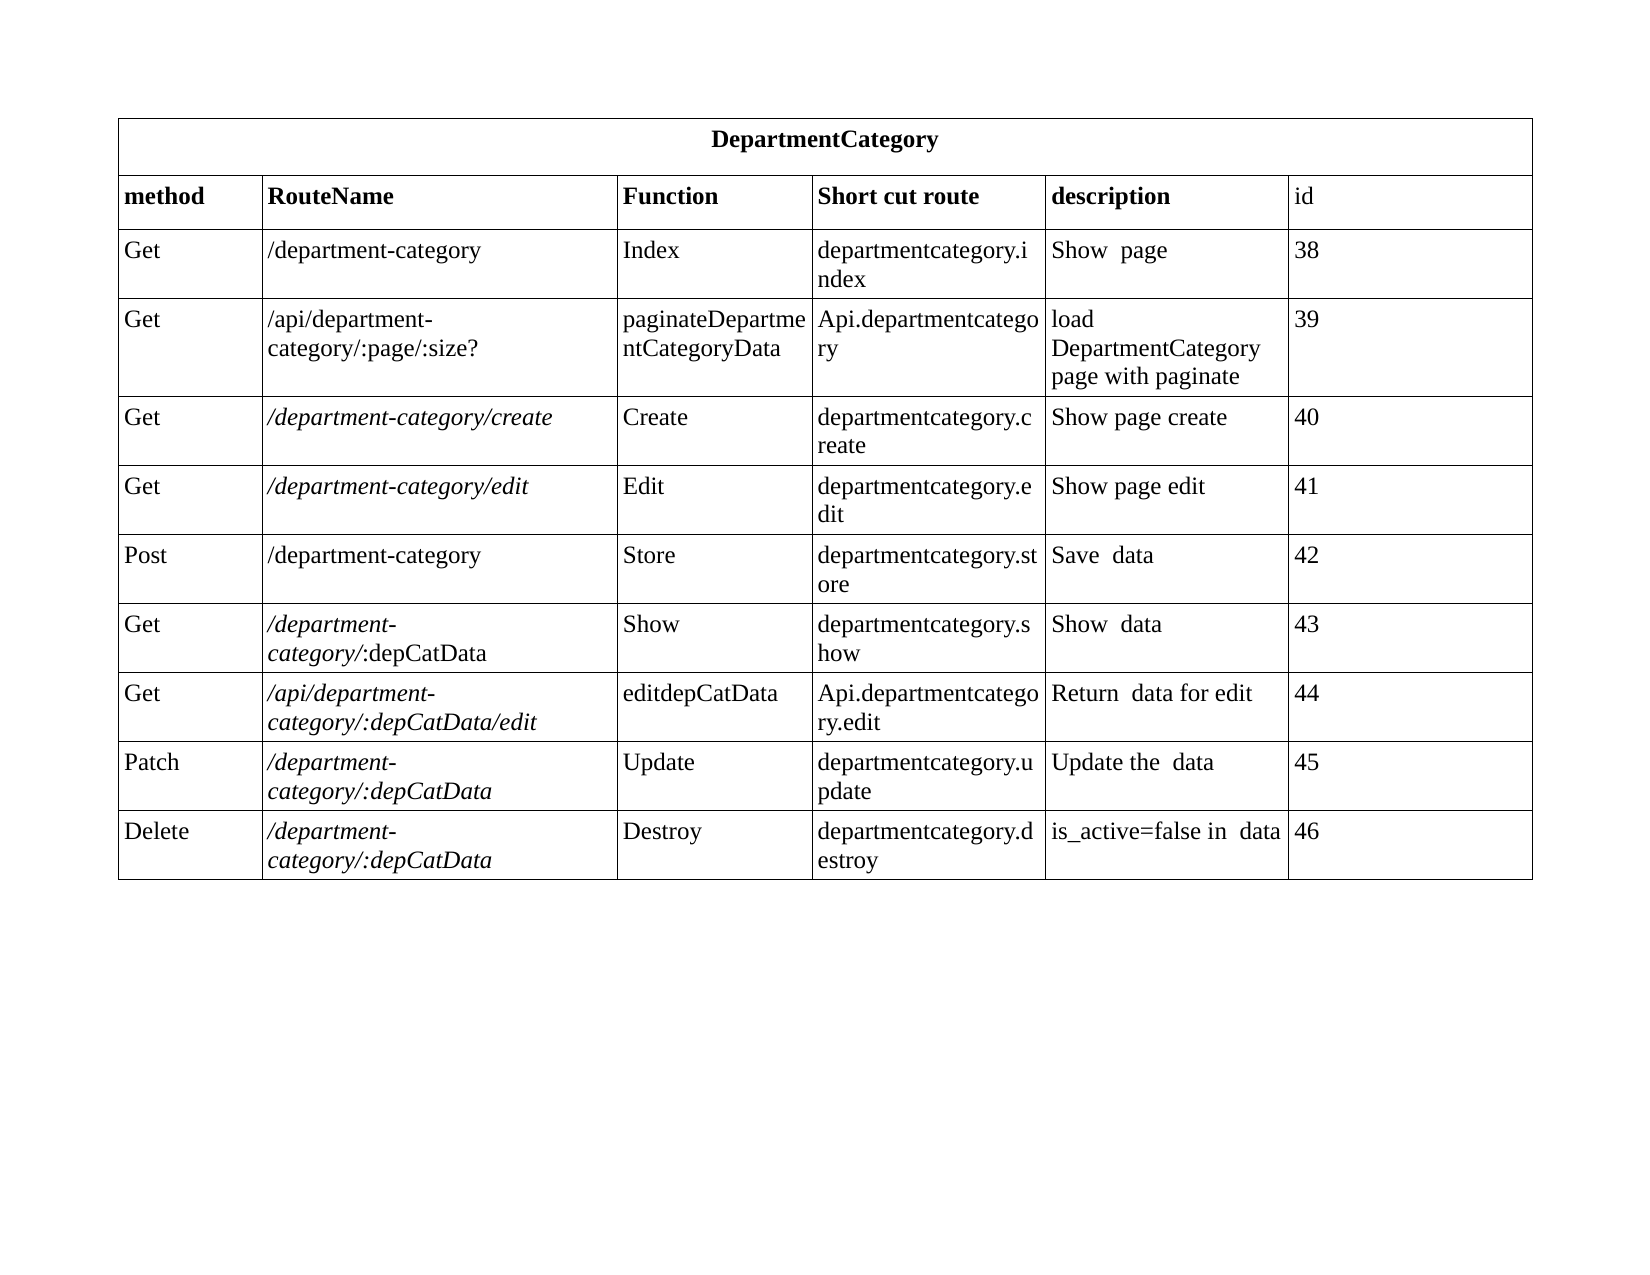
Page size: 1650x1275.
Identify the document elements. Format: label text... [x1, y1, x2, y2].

table_cell 38 [1289, 230, 1532, 298]
table_cell Delete [119, 811, 262, 879]
table_cell Show [618, 604, 812, 672]
table_cell Short cut route [813, 176, 1045, 229]
table_cell Show data [1046, 604, 1288, 672]
table_cell /department-category/edit [263, 466, 617, 534]
table_cell Create [618, 397, 812, 465]
table_cell 41 [1289, 466, 1532, 534]
table_cell 40 [1289, 397, 1532, 465]
table_cell /department-category/:depCatData [263, 811, 617, 879]
table_cell Get [119, 299, 262, 396]
table_cell /api/department-category/:page/:size? [263, 299, 617, 396]
table_cell departmentcategory.index [813, 230, 1045, 298]
table_cell 45 [1289, 742, 1532, 810]
table_cell Get [119, 673, 262, 741]
table_cell Edit [618, 466, 812, 534]
table_cell Update the data [1046, 742, 1288, 810]
table_cell /department-category [263, 535, 617, 603]
table_cell Get [119, 230, 262, 298]
table_cell departmentcategory.create [813, 397, 1045, 465]
table_cell departmentcategory.update [813, 742, 1045, 810]
table_cell departmentcategory.show [813, 604, 1045, 672]
table_cell Get [119, 397, 262, 465]
table_cell Update [618, 742, 812, 810]
table_cell Function [618, 176, 812, 229]
table_cell departmentcategory.store [813, 535, 1045, 603]
table_cell departmentcategory.destroy [813, 811, 1045, 879]
table_cell /department-category/:depCatData [263, 742, 617, 810]
table_cell /department-category/create [263, 397, 617, 465]
table_cell Save data [1046, 535, 1288, 603]
table_cell Return data for edit [1046, 673, 1288, 741]
table_cell description [1046, 176, 1288, 229]
table_cell Index [618, 230, 812, 298]
table_cell /department-category [263, 230, 617, 298]
table_cell Show page [1046, 230, 1288, 298]
table_cell Get [119, 604, 262, 672]
table_cell editdepCatData [618, 673, 812, 741]
table_cell method [119, 176, 262, 229]
table_cell Show page edit [1046, 466, 1288, 534]
table_cell Store [618, 535, 812, 603]
table_cell paginateDepartmentCategoryData [618, 299, 812, 396]
table_cell /api/department-category/:depCatData/edit [263, 673, 617, 741]
table_cell RouteName [263, 176, 617, 229]
table_cell Destroy [618, 811, 812, 879]
table_cell 44 [1289, 673, 1532, 741]
table_cell is_active=false in data [1046, 811, 1288, 879]
table_cell id [1289, 176, 1532, 229]
table_header DepartmentCategory [119, 119, 1532, 175]
table_cell Get [119, 466, 262, 534]
table_cell Patch [119, 742, 262, 810]
table_cell load DepartmentCategory page with paginate [1046, 299, 1288, 396]
table_cell /department-category/:depCatData [263, 604, 617, 672]
table_cell Show page create [1046, 397, 1288, 465]
table_cell Api.departmentcategory.edit [813, 673, 1045, 741]
table_cell 46 [1289, 811, 1532, 879]
table_cell departmentcategory.edit [813, 466, 1045, 534]
table_cell Api.departmentcategory [813, 299, 1045, 396]
table_cell 43 [1289, 604, 1532, 672]
table_cell 39 [1289, 299, 1532, 396]
table_cell 42 [1289, 535, 1532, 603]
table_cell Post [119, 535, 262, 603]
